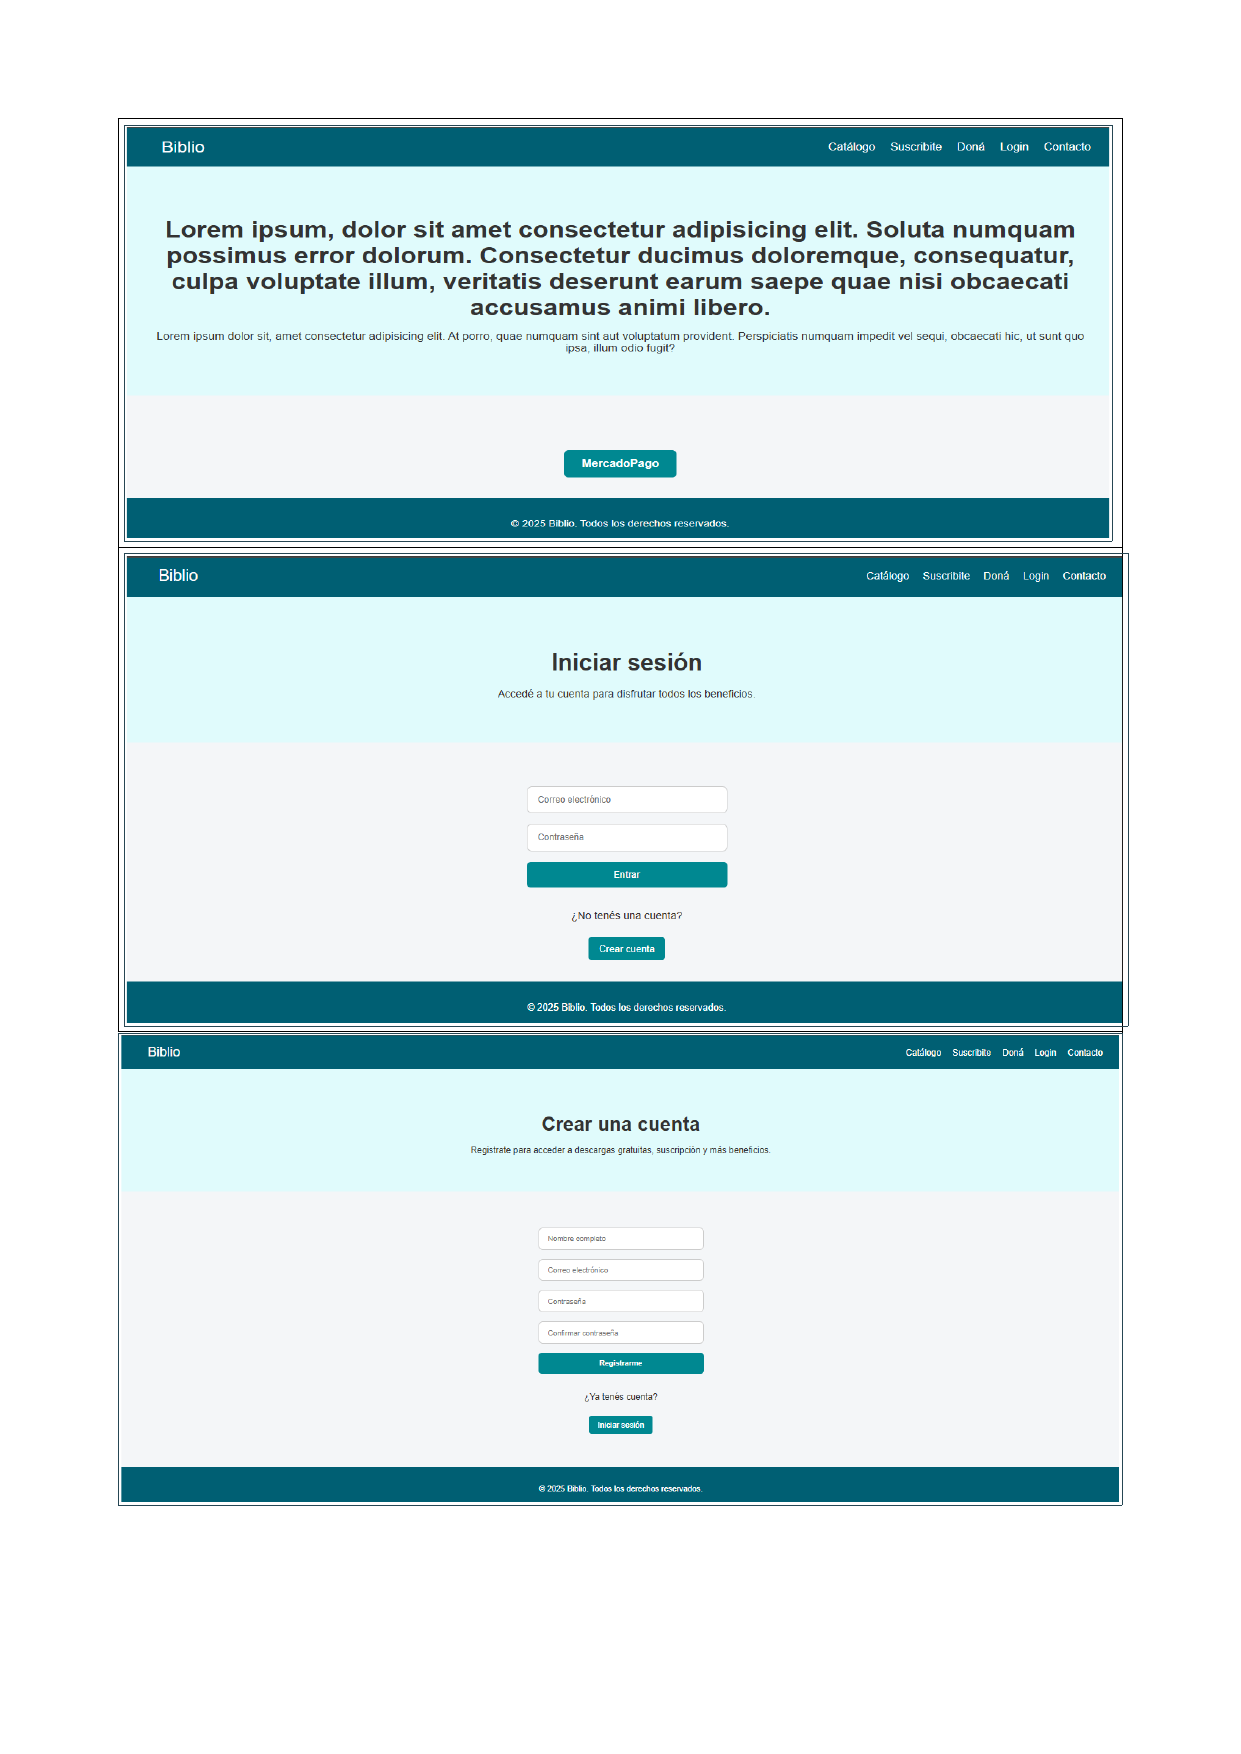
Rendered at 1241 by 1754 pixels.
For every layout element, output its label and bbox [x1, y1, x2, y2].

picture [126, 556, 1123, 1023]
picture [126, 127, 1110, 538]
table_cell [119, 548, 1122, 1031]
table_cell [125, 554, 1122, 1026]
table_cell [119, 119, 1122, 547]
picture [121, 1035, 1119, 1502]
